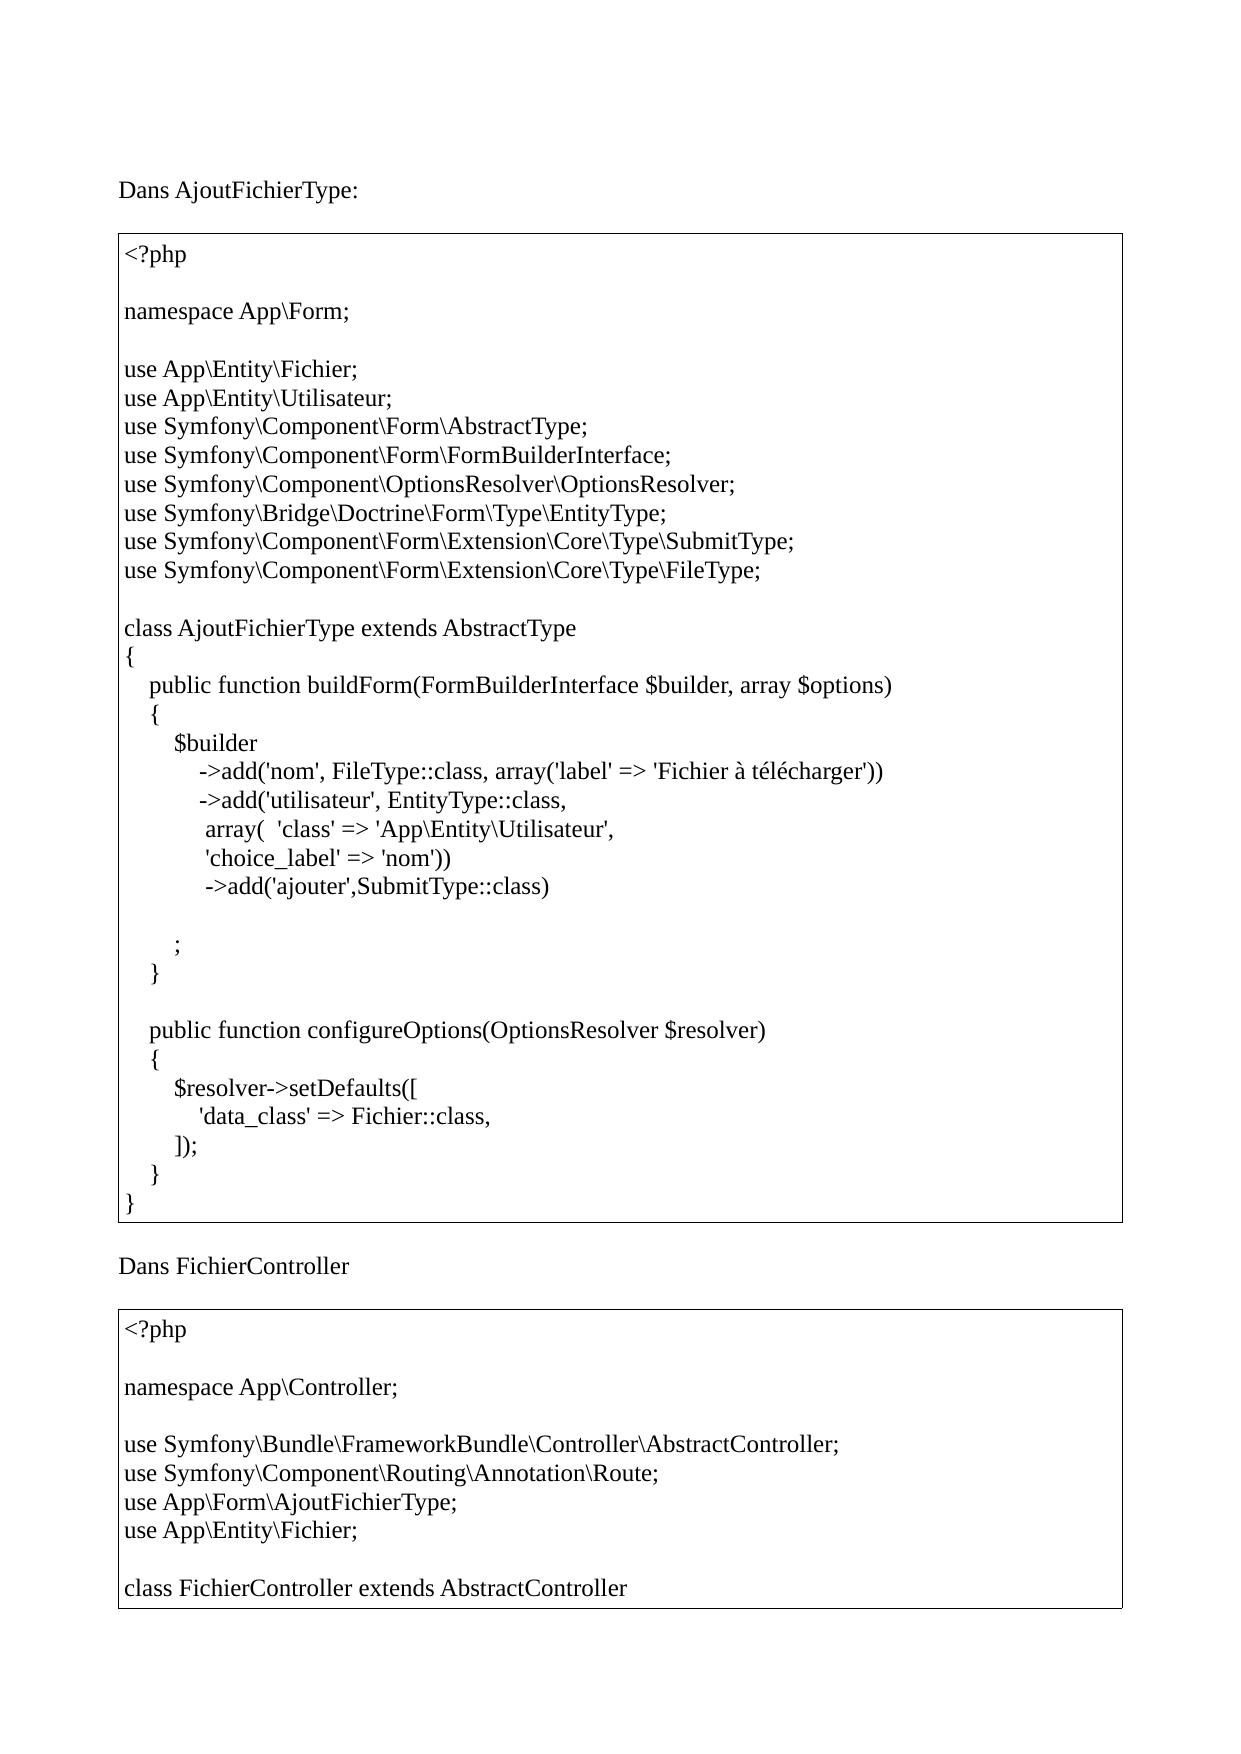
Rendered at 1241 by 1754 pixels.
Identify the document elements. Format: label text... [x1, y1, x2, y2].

text Dans FichierController [118, 1251, 1122, 1280]
text Dans AjoutFichierType: [118, 176, 1122, 204]
table_header <?php namespace App\Controller; use Symfony\Bundle\FrameworkBundle\Controller\AbstractController; use Symfony\Component\Routing\Annotation\Route; use App\Form\AjoutFichierType; use App\Entity\Fichier; class FichierController extends AbstractController [119, 1310, 1122, 1608]
table_header <?php namespace App\Form; use App\Entity\Fichier; use App\Entity\Utilisateur; use Symfony\Component\Form\AbstractType; use Symfony\Component\Form\FormBuilderInterface; use Symfony\Component\OptionsResolver\OptionsResolver; use Symfony\Bridge\Doctrine\Form\Type\EntityType; use Symfony\Component\Form\Extension\Core\Type\SubmitType; use Symfony\Component\Form\Extension\Core\Type\FileType; class AjoutFichierType extends AbstractType { public function buildForm(FormBuilderInterface $builder, array $options) { $builder ->add('nom', FileType::class, array('label' => 'Fichier à télécharger')) ->add('utilisateur', EntityType::class, array( 'class' => 'App\Entity\Utilisateur', 'choice_label' => 'nom')) ->add('ajouter',SubmitType::class) ; } public function configureOptions(OptionsResolver $resolver) { $resolver->setDefaults([ 'data_class' => Fichier::class, ]); } } [119, 234, 1122, 1222]
